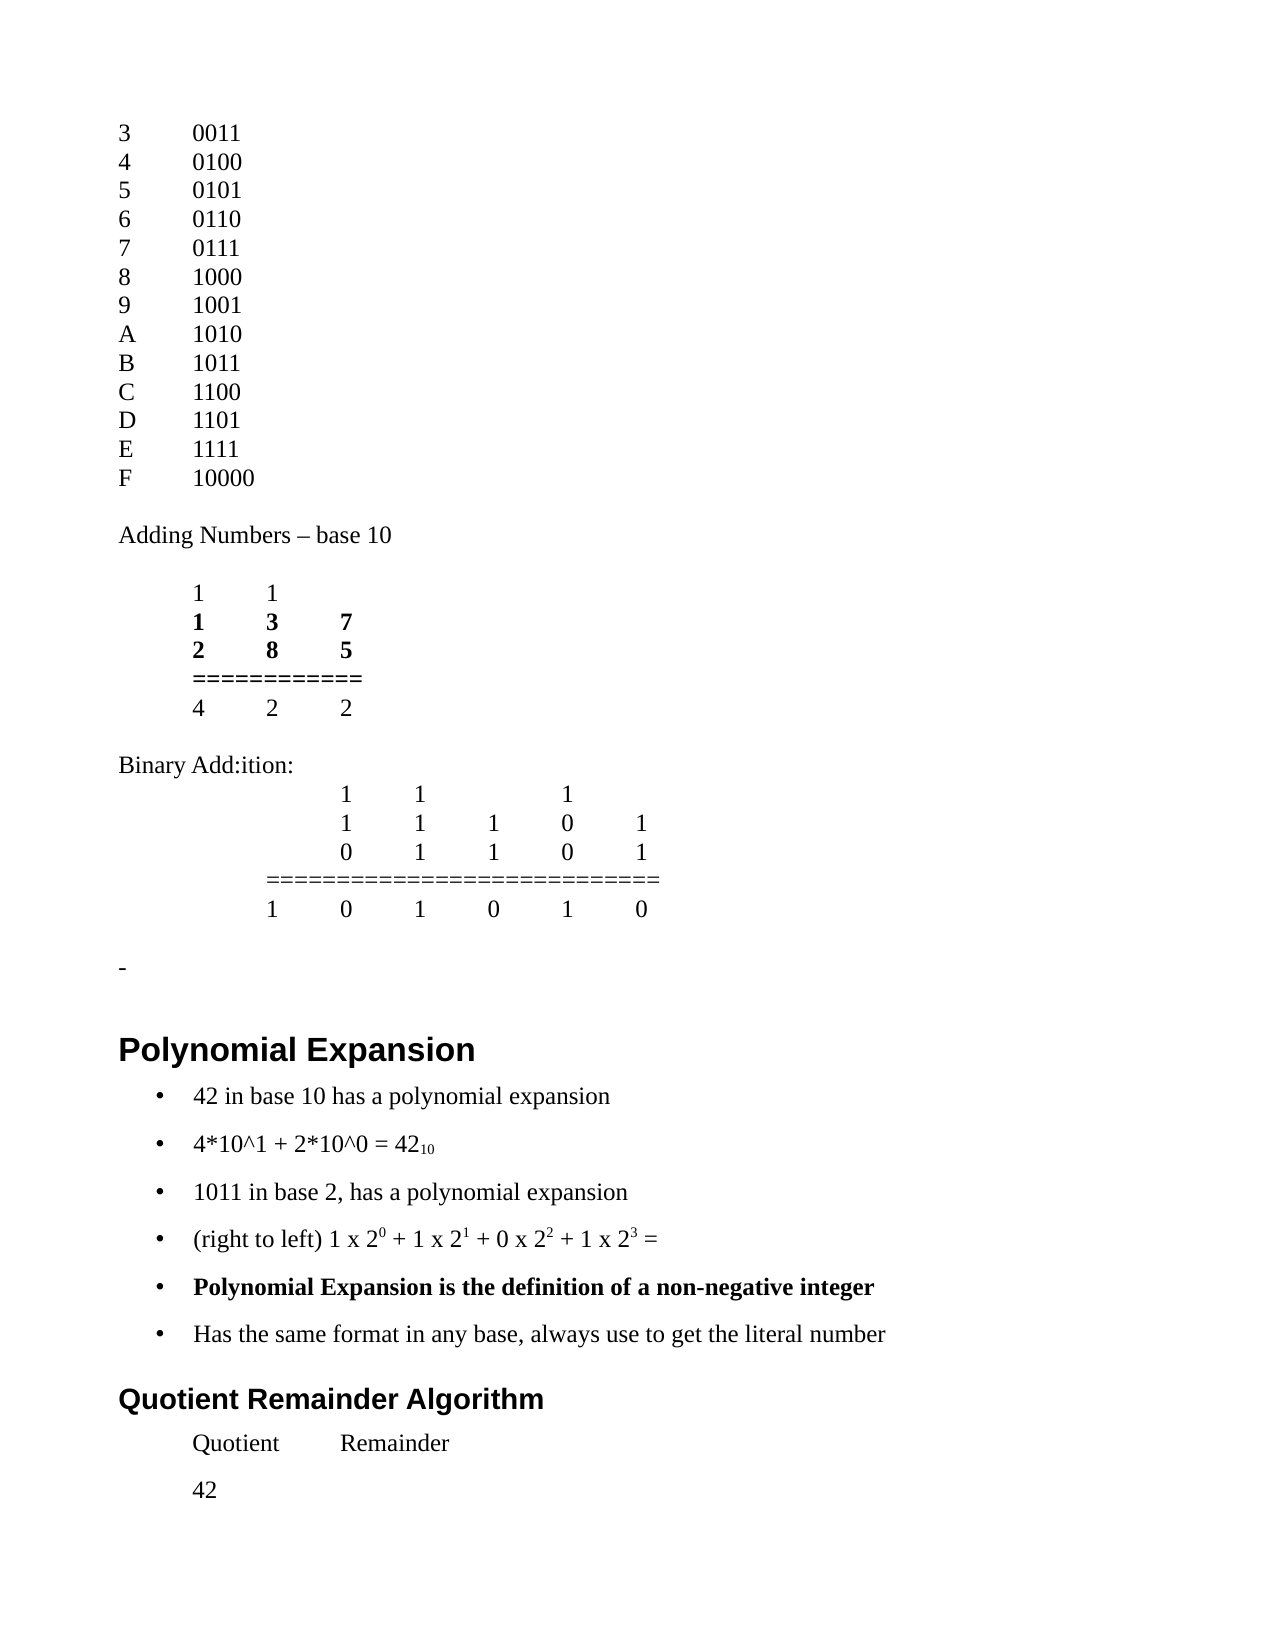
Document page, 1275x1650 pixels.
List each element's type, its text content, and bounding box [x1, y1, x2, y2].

text C 1100 [118, 377, 1157, 406]
text F 10000 [118, 463, 1157, 492]
text 1 1 [118, 578, 1157, 607]
list 42 in base 10 has a polynomial expansion [156, 1081, 1157, 1110]
text 1 1 1 0 1 [118, 808, 1157, 837]
text 1 0 1 0 1 0 [118, 894, 1157, 923]
text Quotient Remainder [118, 1428, 1157, 1457]
list 1011 in base 2, has a polynomial expansion [156, 1177, 1157, 1205]
text 6 0110 [118, 204, 1157, 233]
list 4*10^1 + 2*10^0 = 4210 [156, 1129, 1157, 1158]
text 42 [118, 1475, 1157, 1504]
text 8 1000 [118, 262, 1157, 291]
text D 1101 [118, 406, 1157, 434]
list Polynomial Expansion is the definition of a non-negative integer [156, 1272, 1157, 1301]
text 3 0011 [118, 118, 1157, 147]
text B 1011 [118, 348, 1157, 377]
text E 1111 [118, 434, 1157, 463]
text Adding Numbers – base 10 [118, 521, 1157, 549]
subtitle Polynomial Expansion [118, 1030, 1157, 1069]
text 4 0100 [118, 147, 1157, 176]
list Has the same format in any base, always use to get the literal number [156, 1319, 1157, 1348]
text 1 3 7 [118, 607, 1157, 636]
text 7 0111 [118, 233, 1157, 262]
text ============================ [118, 866, 1157, 894]
text 4 2 2 [118, 693, 1157, 722]
text 1 1 1 [118, 779, 1157, 808]
text 0 1 1 0 1 [118, 837, 1157, 866]
text ============ [118, 664, 1157, 693]
text Binary Add:ition: [118, 751, 1157, 779]
subtitle Quotient Remainder Algorithm [118, 1382, 1157, 1415]
text A 1010 [118, 319, 1157, 348]
text 5 0101 [118, 176, 1157, 204]
text 2 8 5 [118, 636, 1157, 664]
list (right to left) 1 x 20 + 1 x 21 + 0 x 22 + 1 x 23 = [156, 1224, 1157, 1253]
text 9 1001 [118, 291, 1157, 319]
text - [118, 952, 1157, 981]
